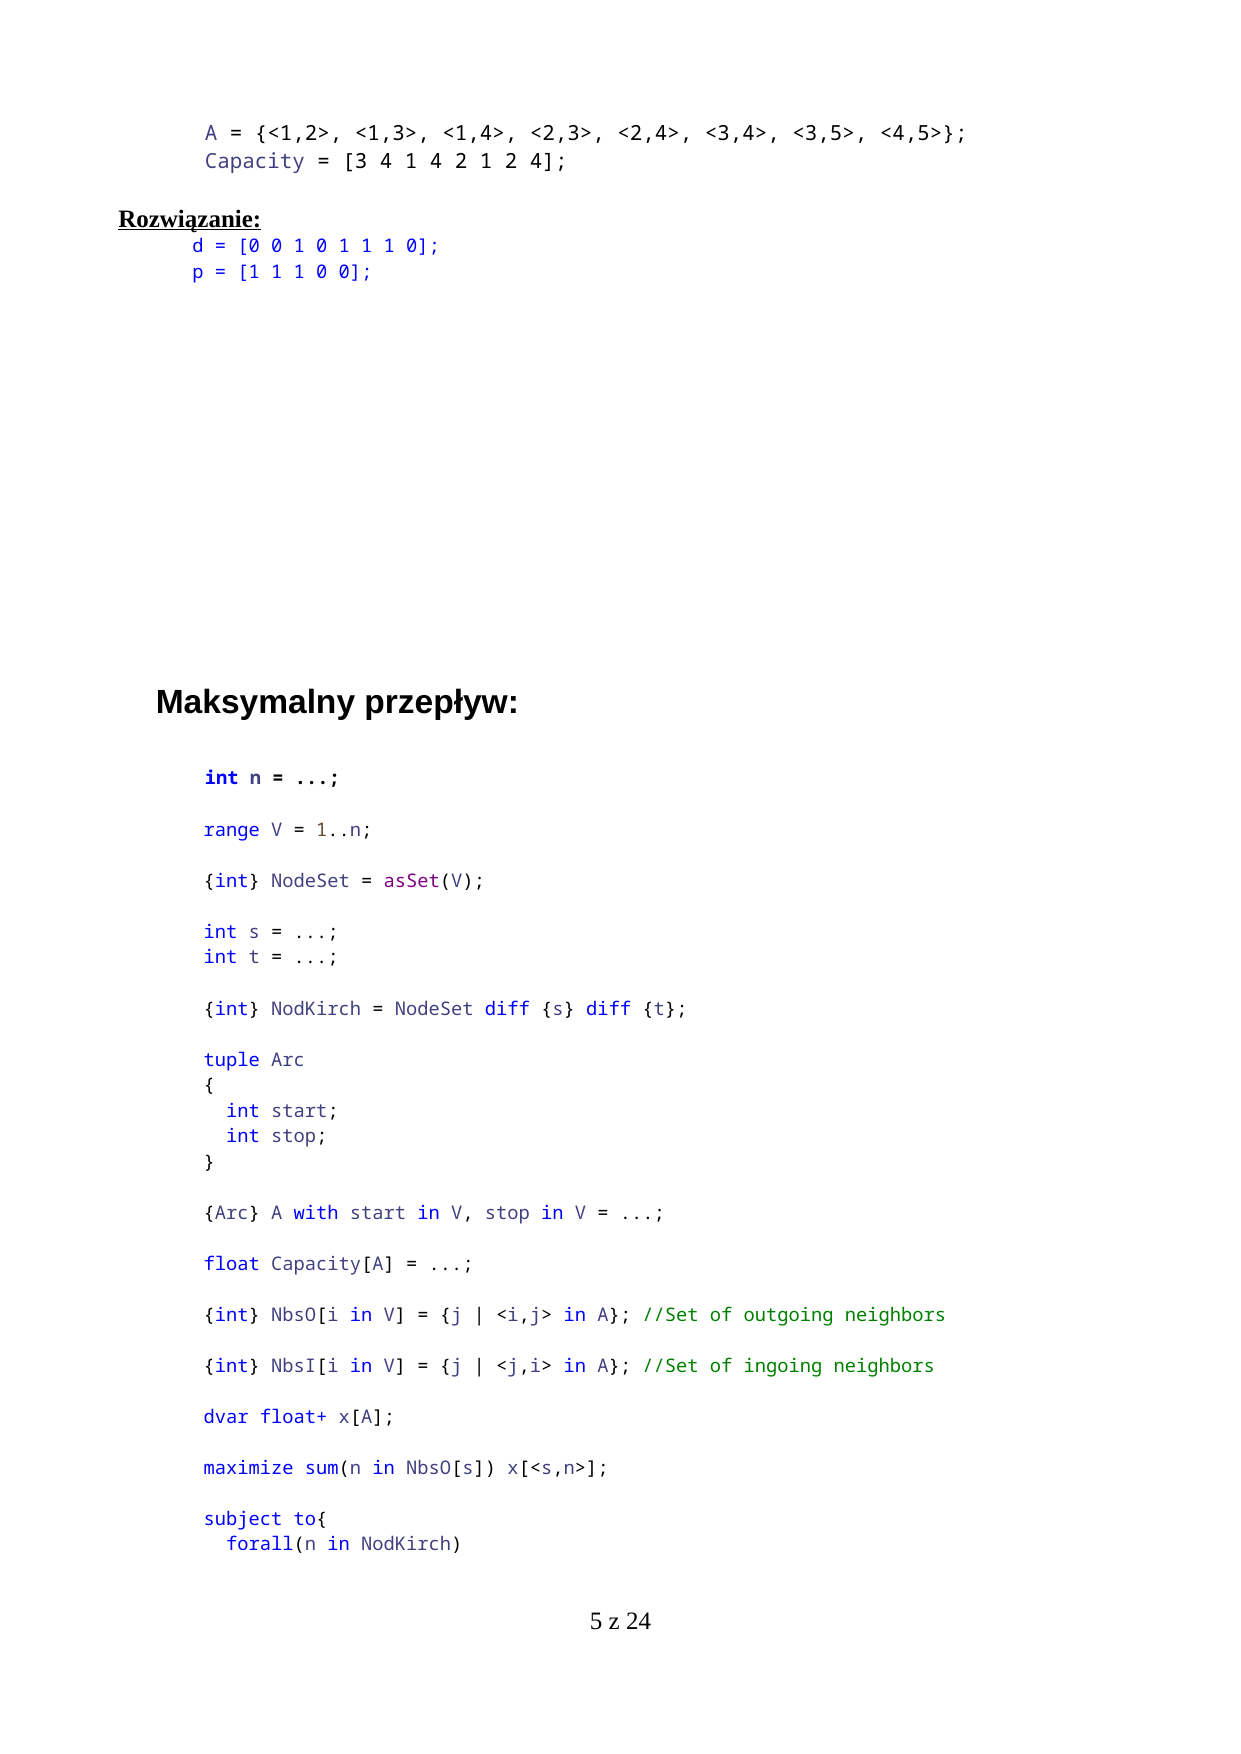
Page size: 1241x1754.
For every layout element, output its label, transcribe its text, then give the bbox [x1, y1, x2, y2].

text int t = ...; [192, 944, 1122, 969]
text Rozwiązanie: [118, 204, 1122, 232]
text {int} NodeSet = asSet(V); [192, 867, 1122, 893]
text p = [1 1 1 0 0]; [192, 258, 1122, 283]
text Capacity = [3 4 1 4 2 1 2 4]; [192, 147, 1122, 175]
text A = {<1,2>, <1,3>, <1,4>, <2,3>, <2,4>, <3,4>, <3,5>, <4,5>}; [192, 118, 1122, 147]
text forall(n in NodKirch) [192, 1531, 1122, 1556]
text { [192, 1071, 1122, 1097]
text maximize sum(n in NbsO[s]) x[<s,n>]; [192, 1454, 1122, 1480]
text int start; [192, 1097, 1122, 1122]
text int stop; [192, 1122, 1122, 1148]
text d = [0 0 1 0 1 1 1 0]; [192, 232, 1122, 258]
text int n = ...; [192, 762, 1122, 791]
text tuple Arc [192, 1046, 1122, 1071]
text int s = ...; [192, 918, 1122, 944]
subtitle Maksymalny przepływ: [156, 682, 1122, 721]
text subject to{ [192, 1505, 1122, 1531]
text range V = 1..n; [192, 816, 1122, 842]
text {int} NbsO[i in V] = {j | <i,j> in A}; //Set of outgoing neighbors [192, 1301, 1122, 1327]
text {Arc} A with start in V, stop in V = ...; [192, 1199, 1122, 1224]
text dvar float+ x[A]; [192, 1403, 1122, 1429]
text {int} NodKirch = NodeSet diff {s} diff {t}; [192, 995, 1122, 1020]
text float Capacity[A] = ...; [192, 1250, 1122, 1276]
text {int} NbsI[i in V] = {j | <j,i> in A}; //Set of ingoing neighbors [192, 1352, 1122, 1378]
text } [192, 1148, 1122, 1173]
